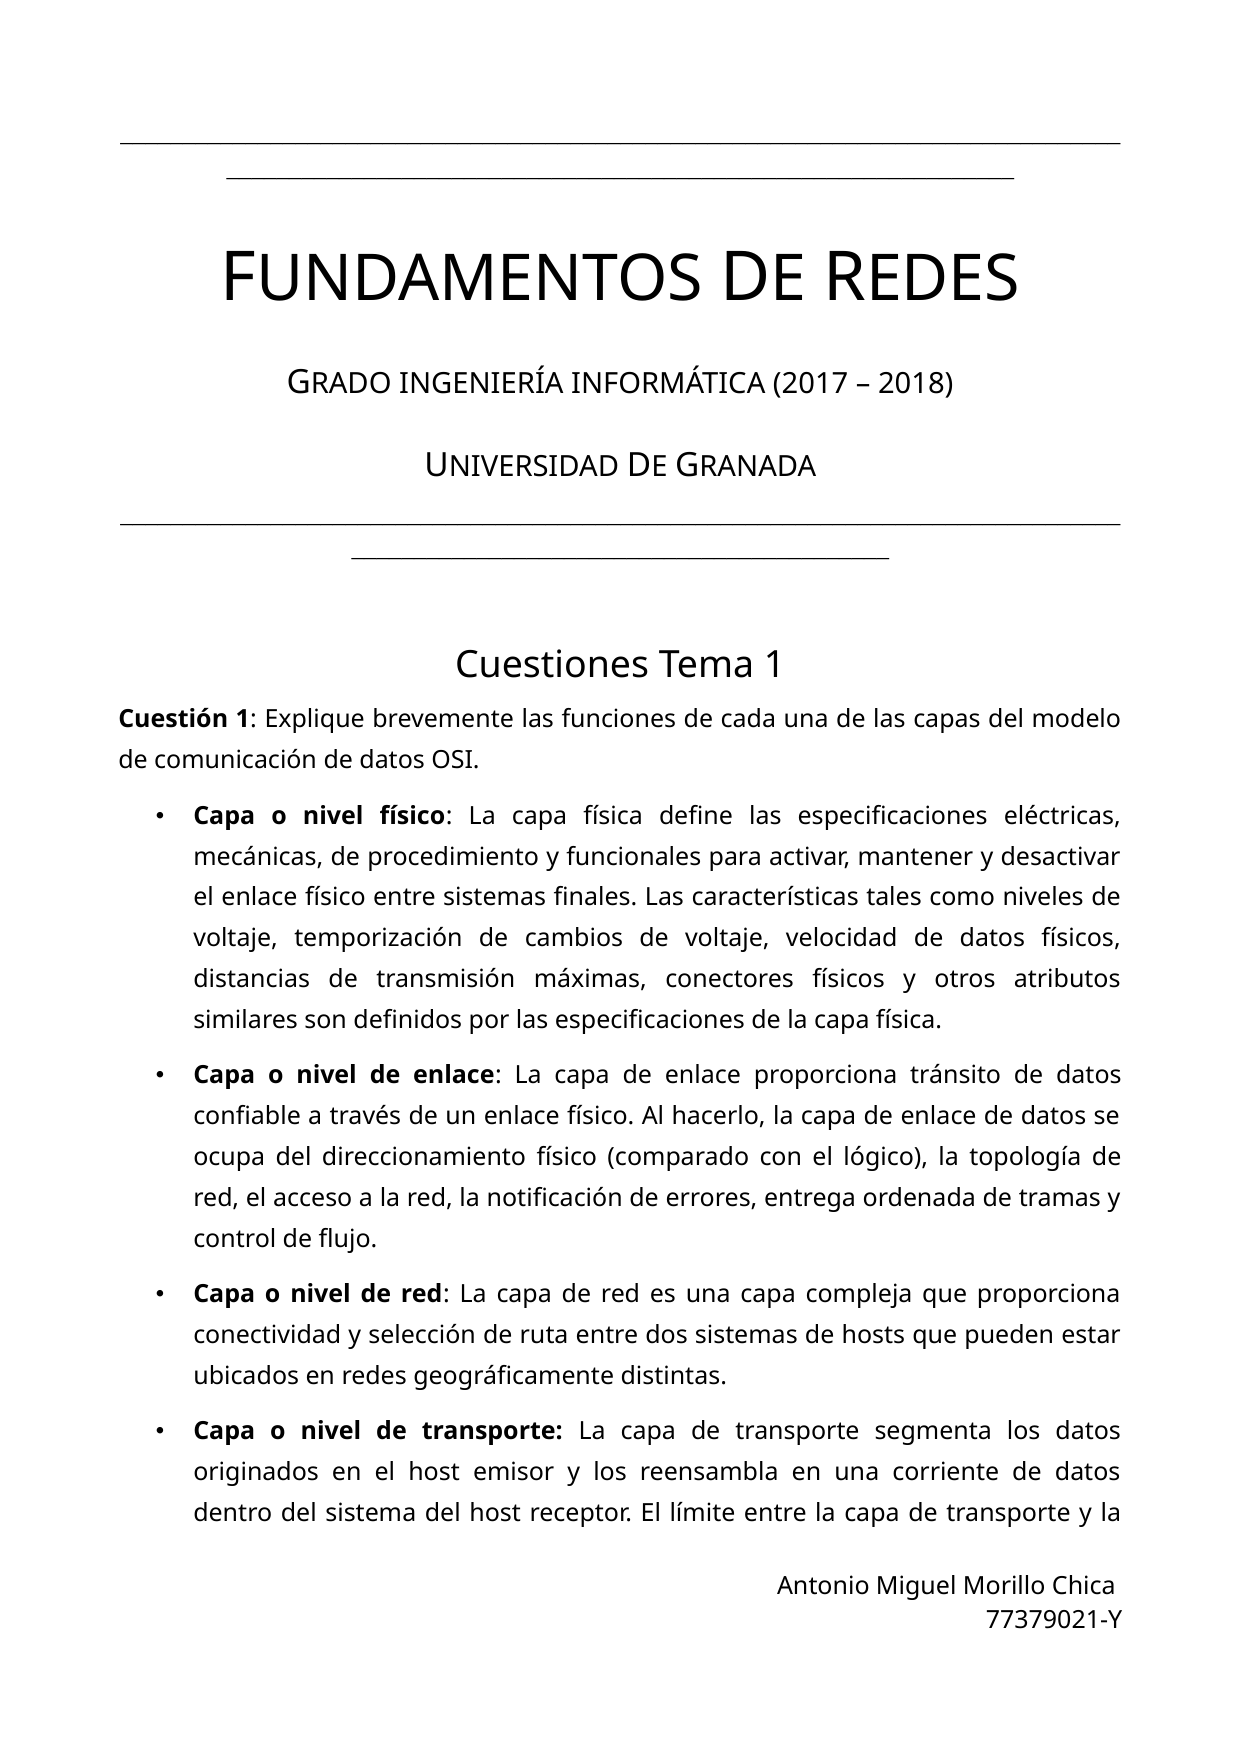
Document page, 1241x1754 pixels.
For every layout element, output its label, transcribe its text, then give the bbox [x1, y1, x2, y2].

text ___________________________________________________________________________________________________________________________ [118, 499, 1122, 562]
list Capa o nivel físico: La capa física define las especificaciones eléctricas, mecánicas, de procedimiento y funcionales para activar, mantener y desactivar el enlace físico entre sistemas finales. Las características tales como niveles de voltaje, temporización de cambios de voltaje, velocidad de datos físicos, distancias de transmisión máximas, conectores físicos y otros atributos similares son definidos por las especificaciones de la capa física. [156, 797, 1122, 1036]
text FUNDAMENTOS DE REDES [118, 227, 1122, 320]
text Cuestión 1: Explique brevemente las funciones de cada una de las capas del modelo de comunicación de datos OSI. [118, 701, 1122, 776]
text GRADO INGENIERÍA INFORMÁTICA (2017 – 2018) [118, 358, 1122, 403]
list Capa o nivel de enlace: La capa de enlace proporciona tránsito de datos confiable a través de un enlace físico. Al hacerlo, la capa de enlace de datos se ocupa del direccionamiento físico (comparado con el lógico), la topología de red, el acceso a la red, la notificación de errores, entrega ordenada de tramas y control de flujo. [156, 1057, 1122, 1254]
list Capa o nivel de red: La capa de red es una capa compleja que proporciona conectividad y selección de ruta entre dos sistemas de hosts que pueden estar ubicados en redes geográficamente distintas. [156, 1276, 1122, 1391]
subtitle Cuestiones Tema 1 [118, 637, 1122, 688]
list Capa o nivel de transporte: La capa de transporte segmenta los datos originados en el host emisor y los reensambla en una corriente de datos dentro del sistema del host receptor. El límite entre la capa de transporte y la [156, 1413, 1122, 1528]
text UNIVERSIDAD DE GRANADA [118, 441, 1122, 486]
text _______________________________________________________________________________________________________________________________________________ [118, 118, 1122, 181]
